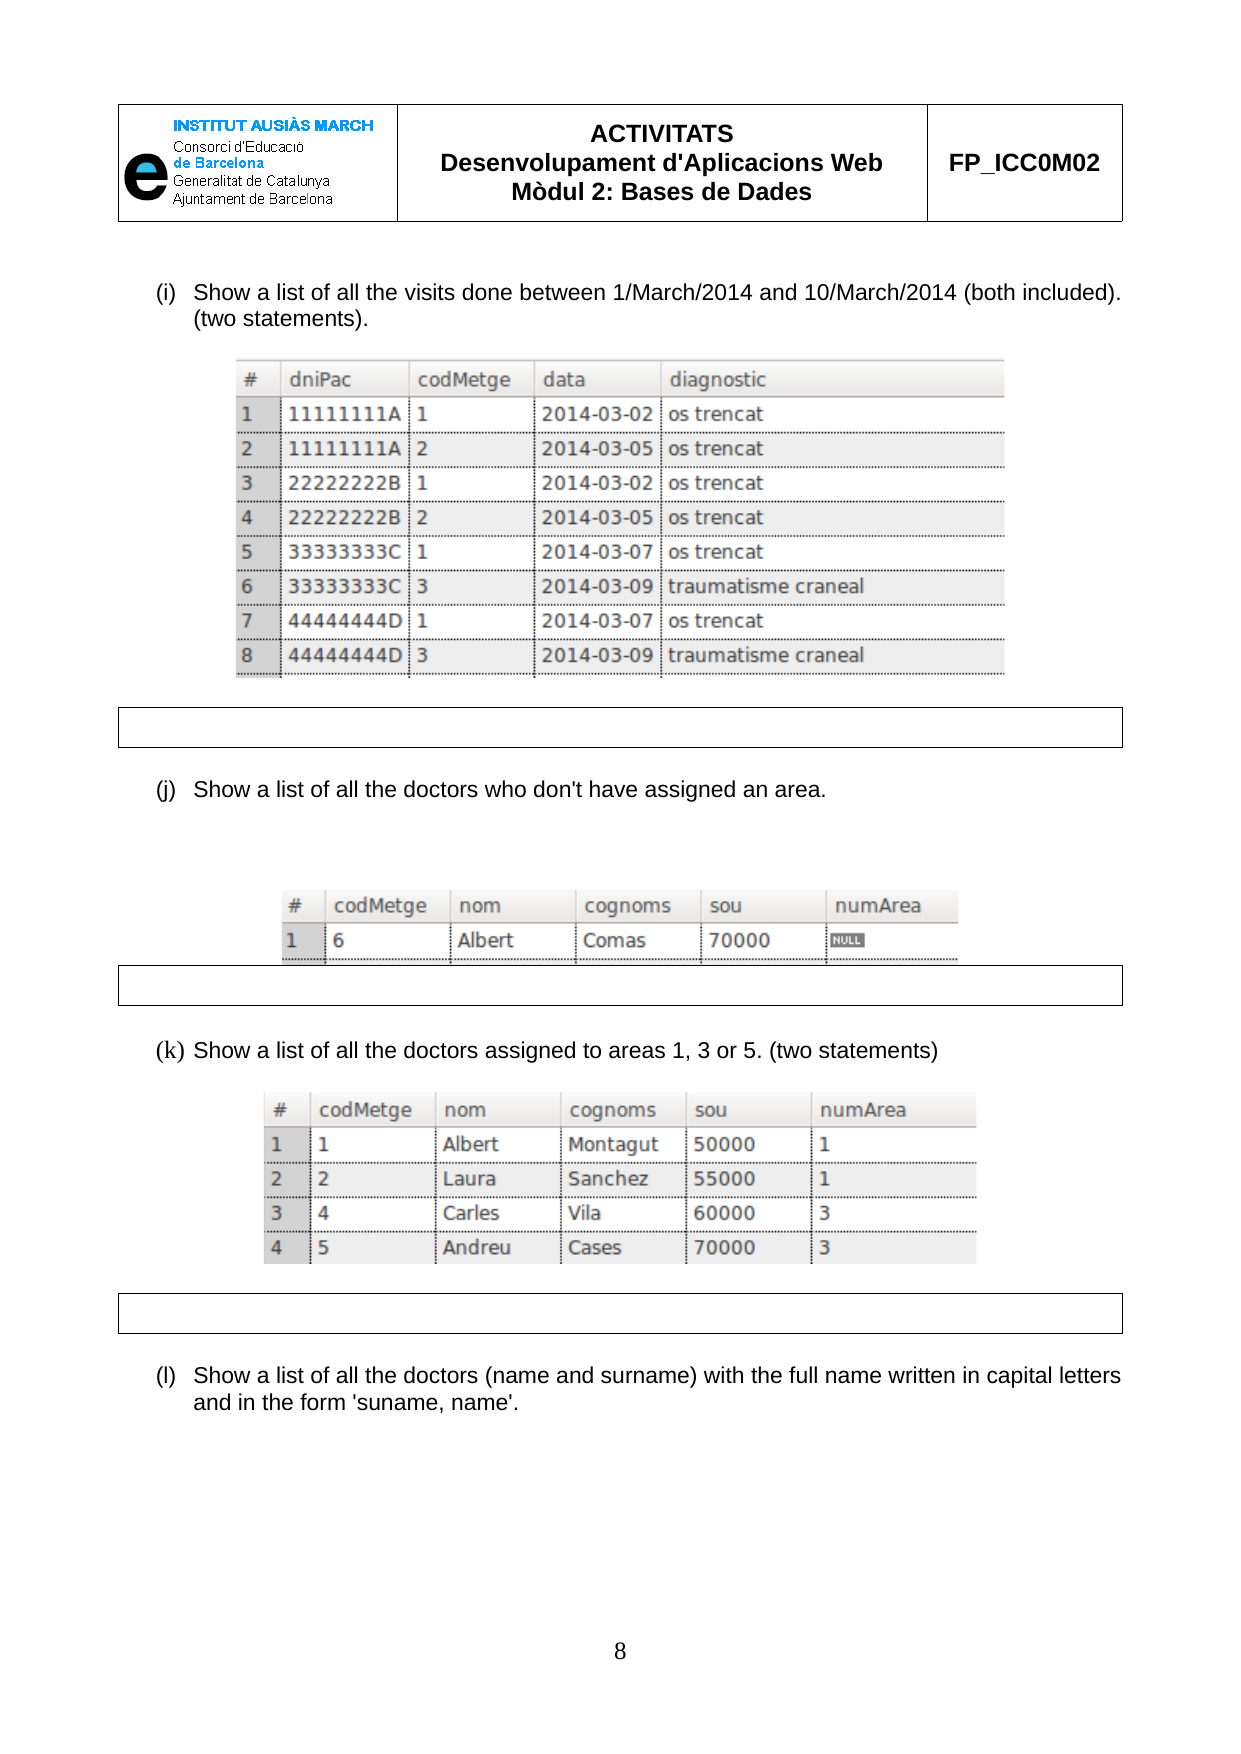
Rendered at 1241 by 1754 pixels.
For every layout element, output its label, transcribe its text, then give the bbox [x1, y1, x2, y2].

table_header [119, 966, 1122, 1005]
table_header [119, 708, 1122, 747]
list Show a list of all the doctors (name and surname) with the full name written in capital letters and in the form 'suname, name'. [156, 1362, 1122, 1415]
list Show a list of all the doctors assigned to areas 1, 3 or 5. (two statements) [156, 1035, 1122, 1063]
list Show a list of all the doctors who don't have assigned an area. [156, 776, 1122, 803]
list Show a list of all the visits done between 1/March/2014 and 10/March/2014 (both included). (two statements). [156, 278, 1122, 331]
table_header [119, 1294, 1122, 1333]
